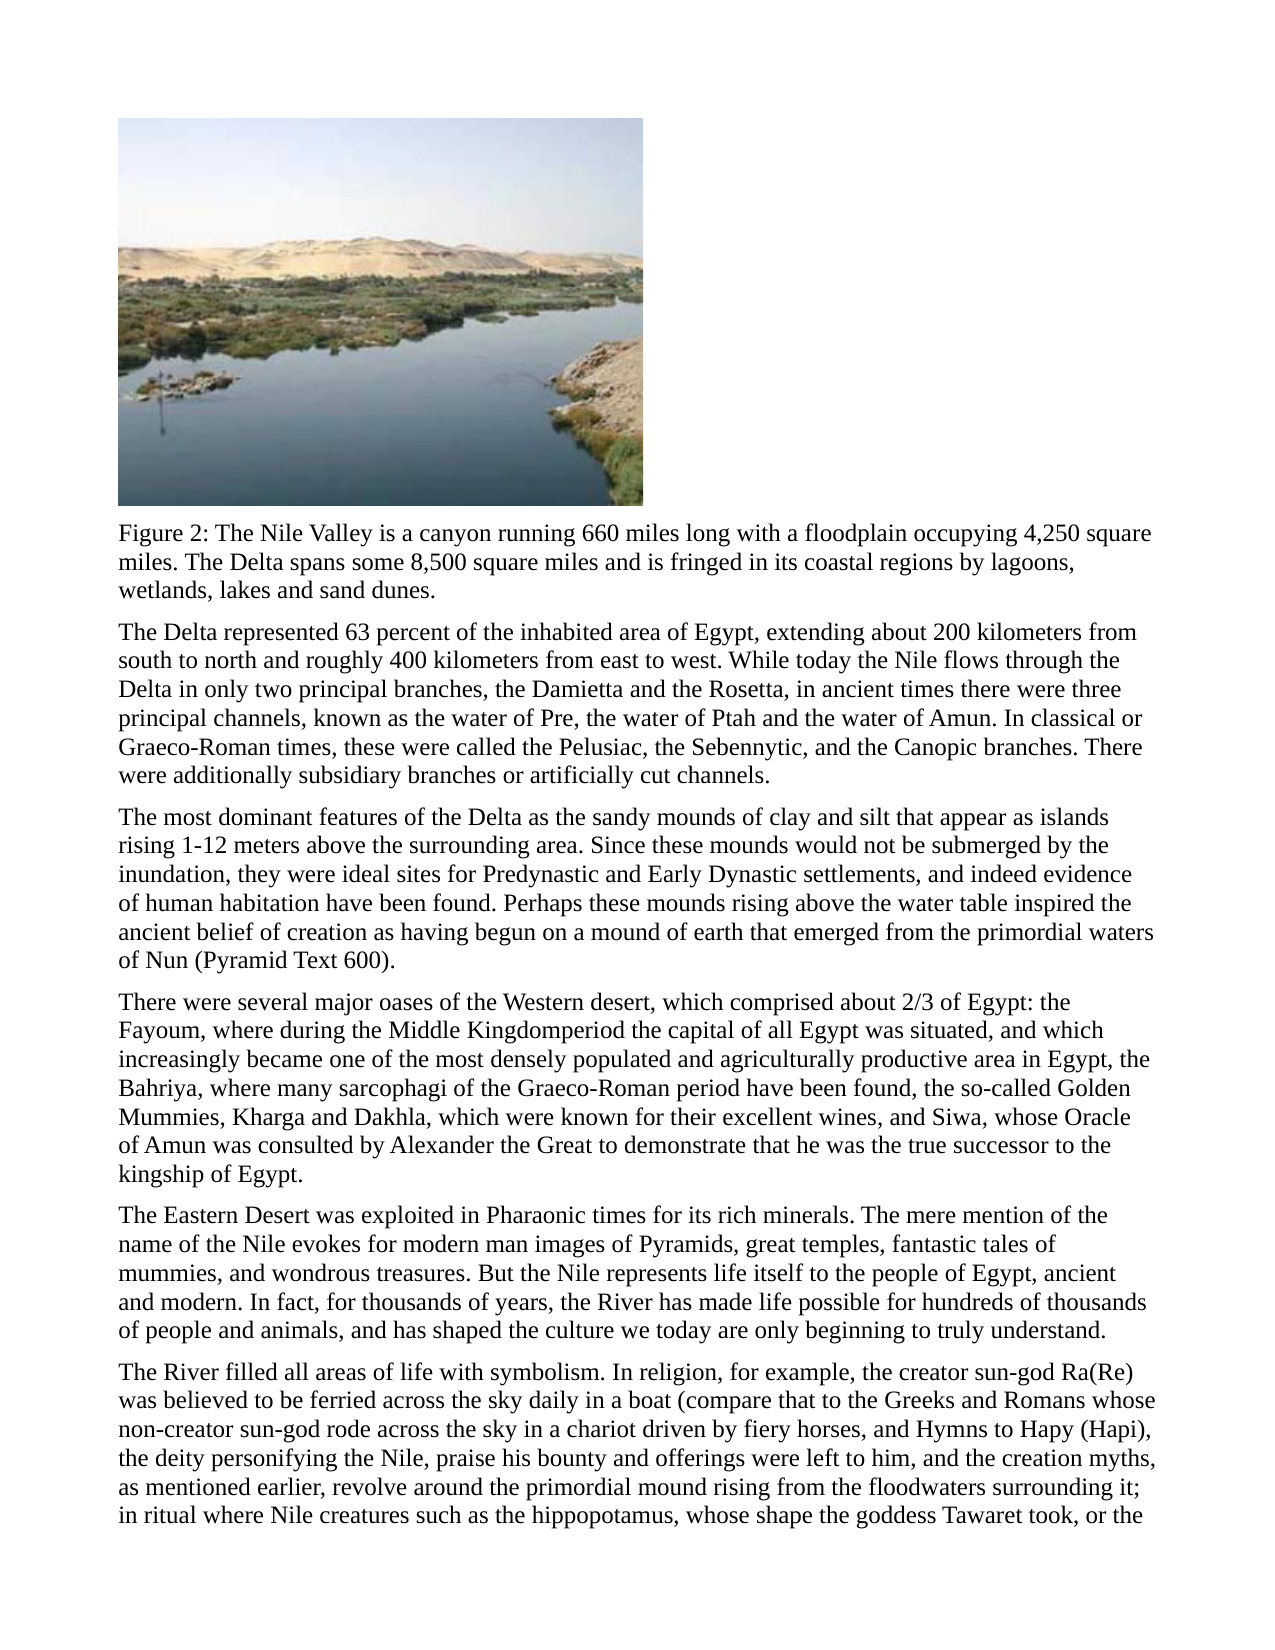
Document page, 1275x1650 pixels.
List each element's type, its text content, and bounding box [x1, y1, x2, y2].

text Figure 2: The Nile Valley is a canyon running 660 miles long with a floodplain occupying 4,250 square miles. The Delta spans some 8,500 square miles and is fringed in its coastal regions by lagoons, wetlands, lakes and sand dunes. [118, 518, 1157, 604]
text The Eastern Desert was exploited in Pharaonic times for its rich minerals. The mere mention of the name of the Nile evokes for modern man images of Pyramids, great temples, fantastic tales of mummies, and wondrous treasures. But the Nile represents life itself to the people of Egypt, ancient and modern. In fact, for thousands of years, the River has made life possible for hundreds of thousands of people and animals, and has shaped the culture we today are only beginning to truly understand. [118, 1201, 1157, 1344]
text The Delta represented 63 percent of the inhabited area of Egypt, extending about 200 kilometers from south to north and roughly 400 kilometers from east to west. While today the Nile flows through the Delta in only two principal branches, the Damietta and the Rosetta, in ancient times there were three principal channels, known as the water of Pre, the water of Ptah and the water of Amun. In classical or Graeco-Roman times, these were called the Pelusiac, the Sebennytic, and the Canopic branches. There were additionally subsidiary branches or artificially cut channels. [118, 617, 1157, 789]
text The most dominant features of the Delta as the sandy mounds of clay and silt that appear as islands rising 1-12 meters above the surrounding area. Since these mounds would not be submerged by the inundation, they were ideal sites for Predynastic and Early Dynastic settlements, and indeed evidence of human habitation have been found. Perhaps these mounds rising above the water table inspired the ancient belief of creation as having begun on a mound of earth that emerged from the primordial waters of Nun (Pyramid Text 600). [118, 802, 1157, 974]
text The River filled all areas of life with symbolism. In religion, for example, the creator sun-god Ra(Re) was believed to be ferried across the sky daily in a boat (compare that to the Greeks and Romans whose non-creator sun-god rode across the sky in a chariot driven by fiery horses, and Hymns to Hapy (Hapi), the deity personifying the Nile, praise his bounty and offerings were left to him, and the creation myths, as mentioned earlier, revolve around the primordial mound rising from the floodwaters surrounding it; in ritual where Nile creatures such as the hippopotamus, whose shape the goddess Tawaret took, or the [118, 1357, 1157, 1529]
picture [118, 118, 644, 506]
text There were several major oases of the Western desert, which comprised about 2/3 of Egypt: the Fayoum, where during the Middle Kingdomperiod the capital of all Egypt was situated, and which increasingly became one of the most densely populated and agriculturally productive area in Egypt, the Bahriya, where many sarcophagi of the Graeco-Roman period have been found, the so-called Golden Mummies, Kharga and Dakhla, which were known for their excellent wines, and Siwa, whose Oracle of Amun was consulted by Alexander the Great to demonstrate that he was the true successor to the kingship of Egypt. [118, 987, 1157, 1188]
